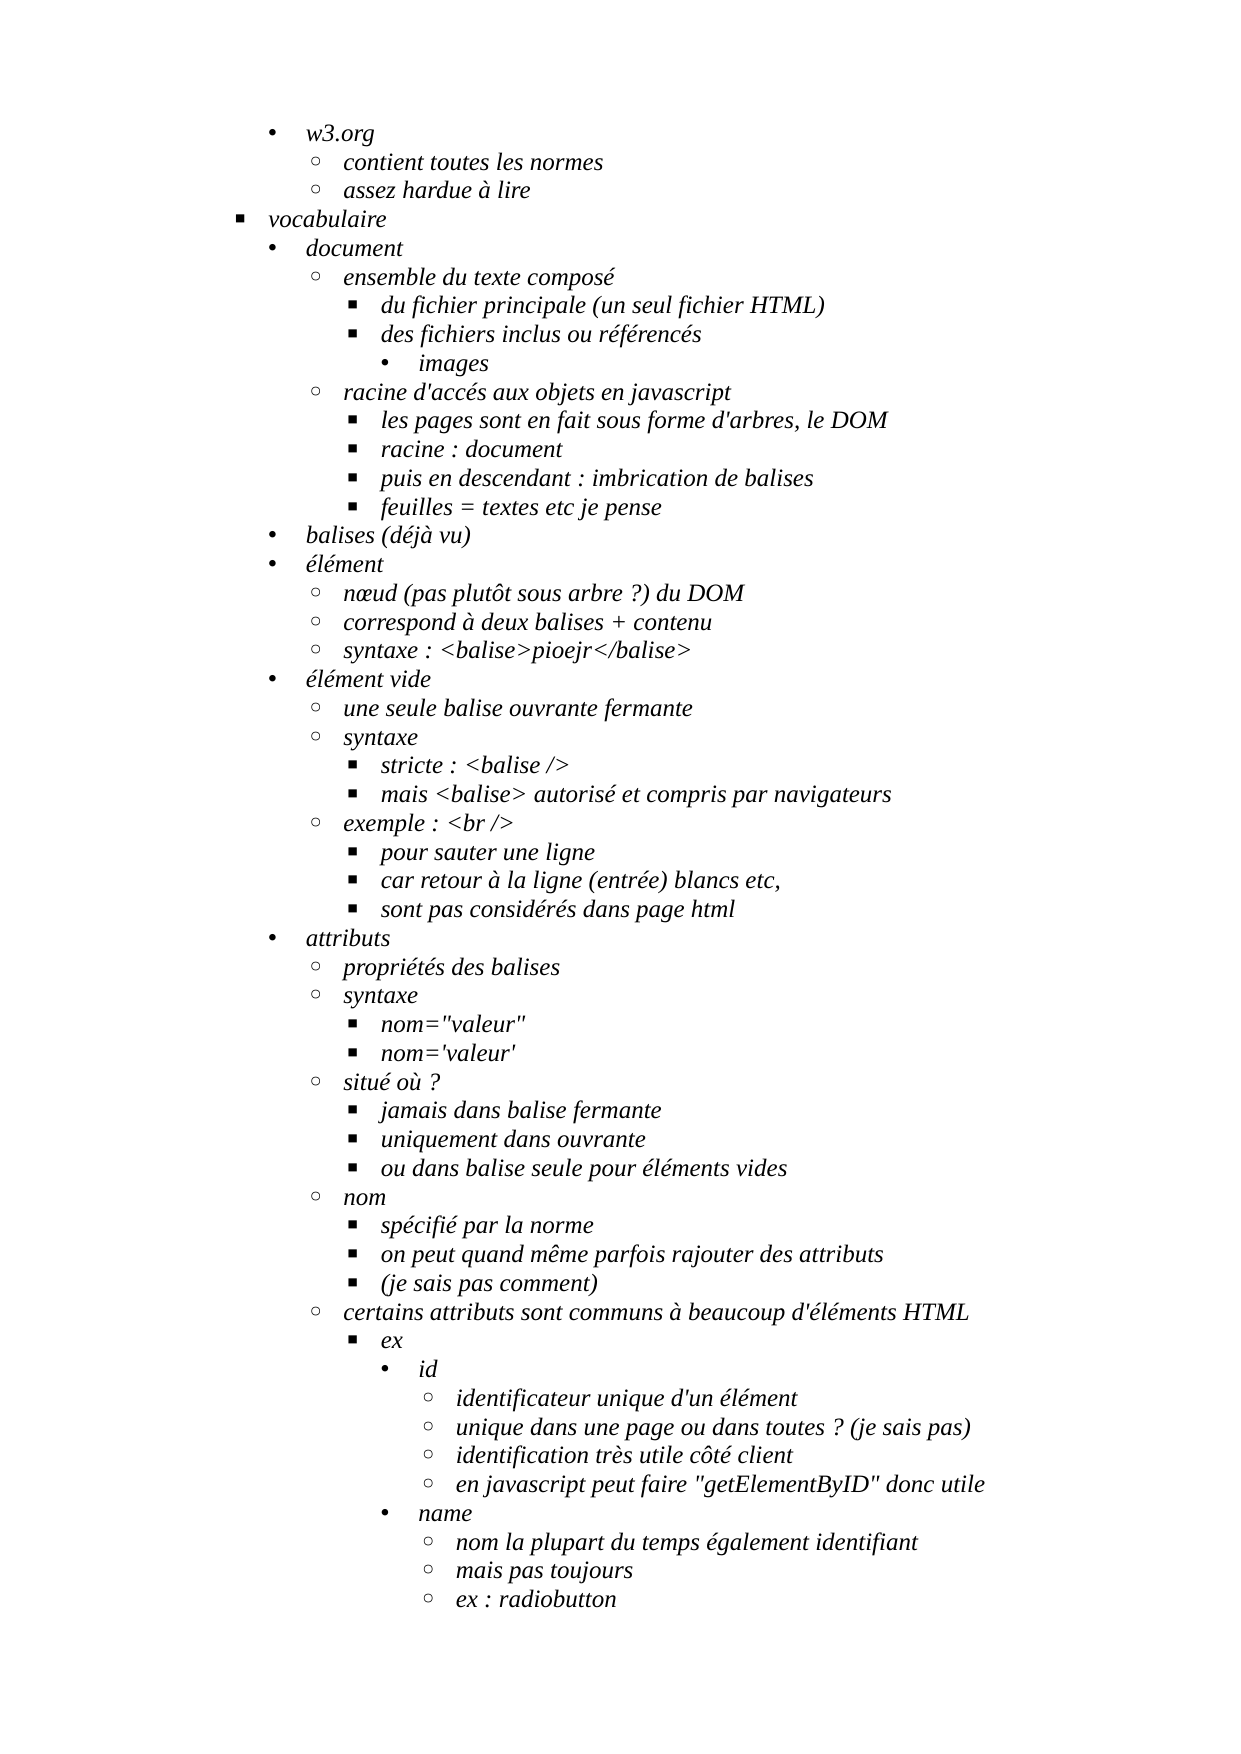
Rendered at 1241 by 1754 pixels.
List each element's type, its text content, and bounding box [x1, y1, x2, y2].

list mais <balise> autorisé et compris par navigateurs [343, 779, 1122, 808]
list en javascript peut faire "getElementByID" donc utile [418, 1469, 1122, 1498]
list jamais dans balise fermante [343, 1096, 1122, 1124]
list images [381, 348, 1122, 377]
list les pages sont en fait sous forme d'arbres, le DOM [343, 406, 1122, 434]
list racine : document [343, 434, 1122, 463]
list ensemble du texte composé [306, 262, 1122, 291]
list nom='valeur' [343, 1038, 1122, 1067]
list mais pas toujours [418, 1556, 1122, 1584]
list puis en descendant : imbrication de balises [343, 463, 1122, 492]
list car retour à la ligne (entrée) blancs etc, [343, 866, 1122, 894]
list contient toutes les normes [306, 147, 1122, 176]
list du fichier principale (un seul fichier HTML) [343, 291, 1122, 319]
list pour sauter une ligne [343, 837, 1122, 866]
list exemple : <br /> [306, 808, 1122, 837]
list document [268, 233, 1122, 262]
list name [381, 1498, 1122, 1527]
list nœud (pas plutôt sous arbre ?) du DOM [306, 578, 1122, 607]
list ex [343, 1326, 1122, 1354]
list assez hardue à lire [306, 176, 1122, 204]
list syntaxe [306, 722, 1122, 751]
list nom la plupart du temps également identifiant [418, 1527, 1122, 1556]
list spécifié par la norme [343, 1211, 1122, 1239]
list certains attributs sont communs à beaucoup d'éléments HTML [306, 1297, 1122, 1326]
list identification très utile côté client [418, 1441, 1122, 1469]
list (je sais pas comment) [343, 1268, 1122, 1297]
list sont pas considérés dans page html [343, 894, 1122, 923]
list identificateur unique d'un élément [418, 1383, 1122, 1412]
list syntaxe : <balise>pioejr</balise> [306, 636, 1122, 664]
list stricte : <balise /> [343, 751, 1122, 779]
list nom [306, 1182, 1122, 1211]
list situé où ? [306, 1067, 1122, 1096]
list syntaxe [306, 981, 1122, 1009]
list uniquement dans ouvrante [343, 1124, 1122, 1153]
list on peut quand même parfois rajouter des attributs [343, 1239, 1122, 1268]
list ex : radiobutton [418, 1584, 1122, 1613]
list unique dans une page ou dans toutes ? (je sais pas) [418, 1412, 1122, 1441]
list id [381, 1354, 1122, 1383]
list vocabulaire [231, 204, 1122, 233]
list balises (déjà vu) [268, 521, 1122, 549]
list nom="valeur" [343, 1009, 1122, 1038]
list propriétés des balises [306, 952, 1122, 981]
list des fichiers inclus ou référencés [343, 319, 1122, 348]
list correspond à deux balises + contenu [306, 607, 1122, 636]
list élément [268, 549, 1122, 578]
list ou dans balise seule pour éléments vides [343, 1153, 1122, 1182]
list élément vide [268, 664, 1122, 693]
list feuilles = textes etc je pense [343, 492, 1122, 521]
list w3.org [268, 118, 1122, 147]
list racine d'accés aux objets en javascript [306, 377, 1122, 406]
list une seule balise ouvrante fermante [306, 693, 1122, 722]
list attributs [268, 923, 1122, 952]
